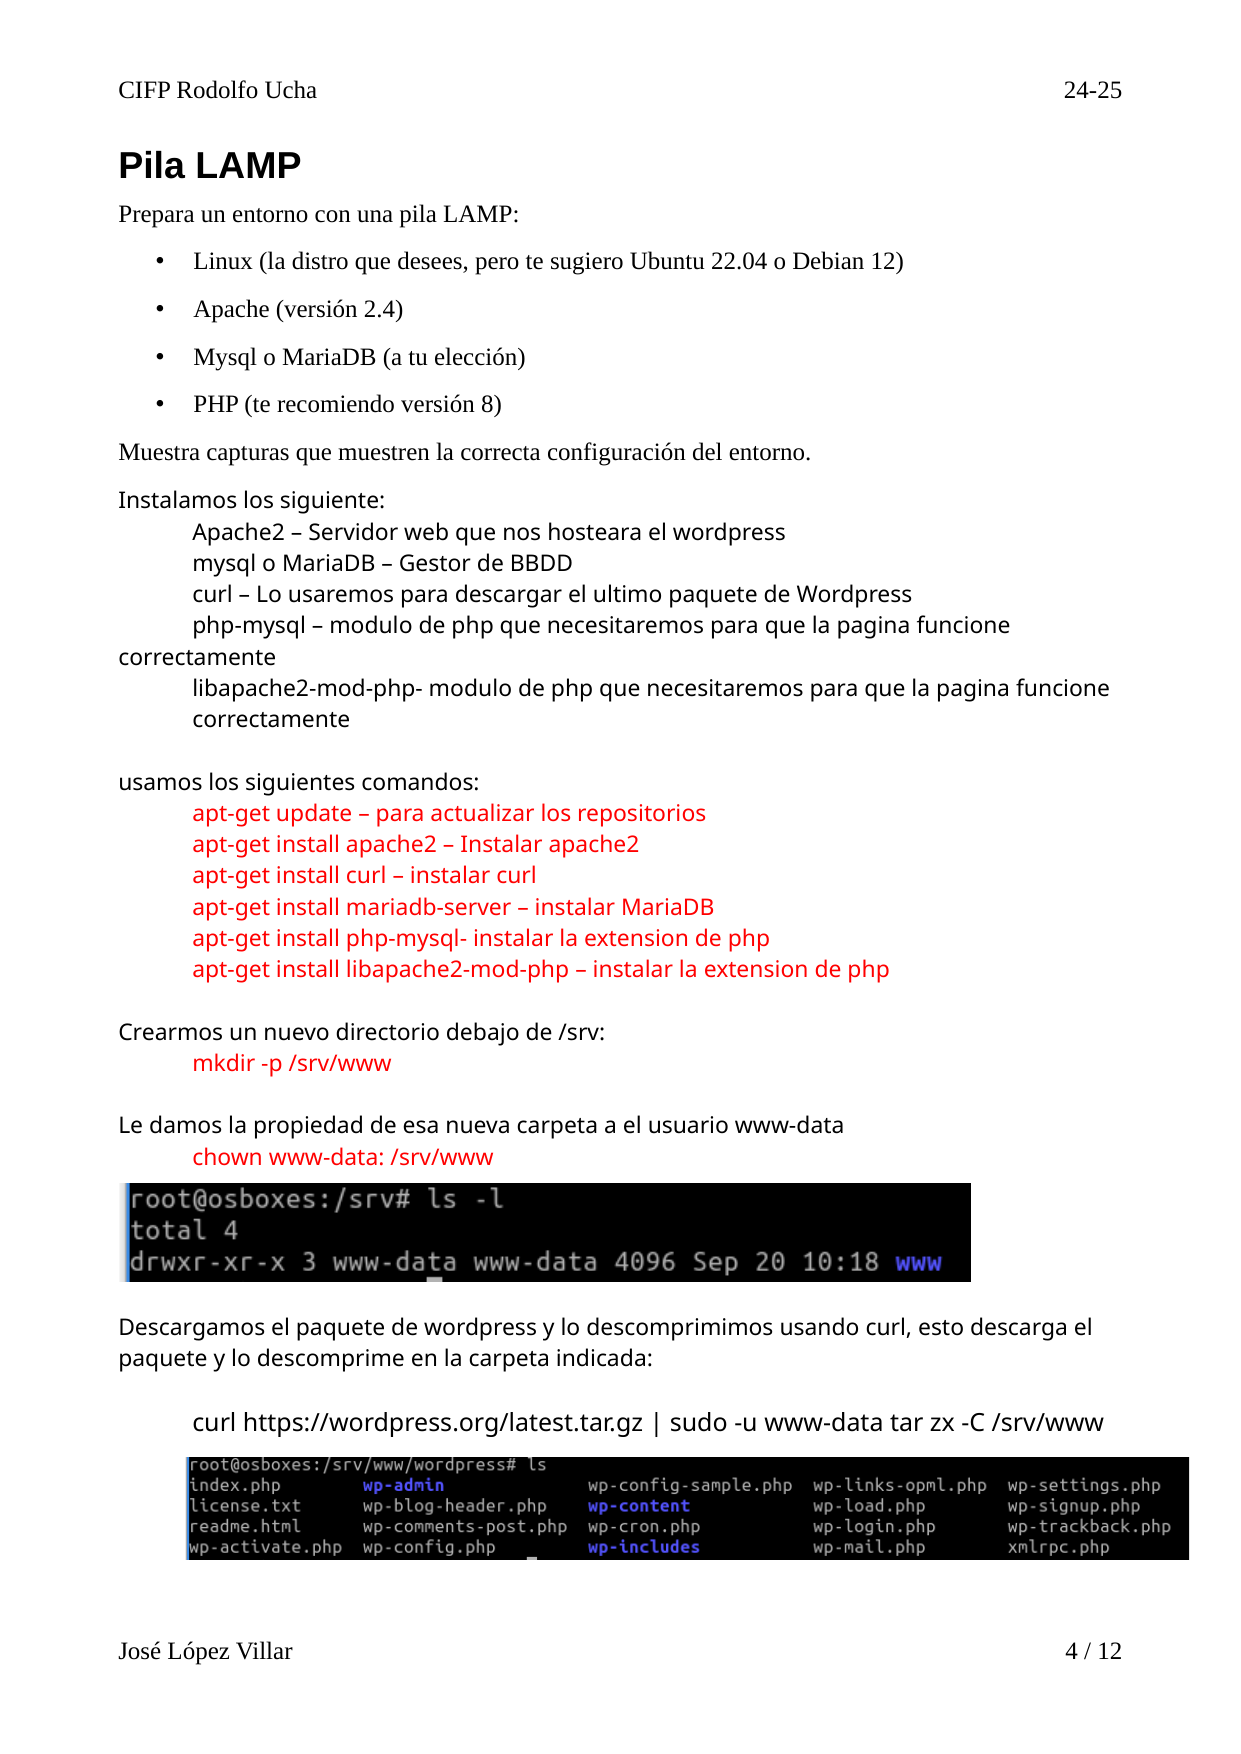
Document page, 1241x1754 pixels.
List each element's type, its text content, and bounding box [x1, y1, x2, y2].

text apt-get install apache2 – Instalar apache2 [118, 828, 1122, 859]
subtitle Pila LAMP [118, 143, 1122, 186]
text apt-get install php-mysql- instalar la extension de php [118, 922, 1122, 953]
text mkdir -p /srv/www [118, 1047, 1122, 1078]
list PHP (te recomiendo versión 8) [156, 389, 1122, 418]
text Instalamos los siguiente: [118, 484, 1122, 516]
text apt-get install mariadb-server – instalar MariaDB [118, 891, 1122, 922]
text php-mysql – modulo de php que necesitaremos para que la pagina funcione correctamente [118, 609, 1122, 672]
text apt-get update – para actualizar los repositorios [118, 797, 1122, 828]
text usamos los siguientes comandos: [118, 766, 1122, 797]
list Mysql o MariaDB (a tu elección) [156, 342, 1122, 370]
text Descargamos el paquete de wordpress y lo descomprimimos usando curl, esto descarga el paquete y lo descomprime en la carpeta indicada: [118, 1311, 1122, 1373]
text apt-get install curl – instalar curl [118, 859, 1122, 891]
text Muestra capturas que muestren la correcta configuración del entorno. [118, 437, 1122, 466]
text Apache2 – Servidor web que nos hosteara el wordpress [118, 516, 1122, 547]
list Apache (versión 2.4) [156, 294, 1122, 323]
text apt-get install libapache2-mod-php – instalar la extension de php [118, 953, 1122, 984]
text chown www-data: /srv/www [118, 1141, 1122, 1172]
text curl https://wordpress.org/latest.tar.gz | sudo -u www-data tar zx -C /srv/www [118, 1404, 1122, 1439]
text mysql o MariaDB – Gestor de BBDD [118, 547, 1122, 578]
text Le damos la propiedad de esa nueva carpeta a el usuario www-data [118, 1109, 1122, 1141]
text Prepara un entorno con una pila LAMP: [118, 199, 1122, 227]
text Crearmos un nuevo directorio debajo de /srv: [118, 1016, 1122, 1047]
text libapache2-mod-php- modulo de php que necesitaremos para que la pagina funcione correctamente [118, 672, 1122, 734]
list Linux (la distro que desees, pero te sugiero Ubuntu 22.04 o Debian 12) [156, 246, 1122, 275]
text curl – Lo usaremos para descargar el ultimo paquete de Wordpress [118, 578, 1122, 609]
